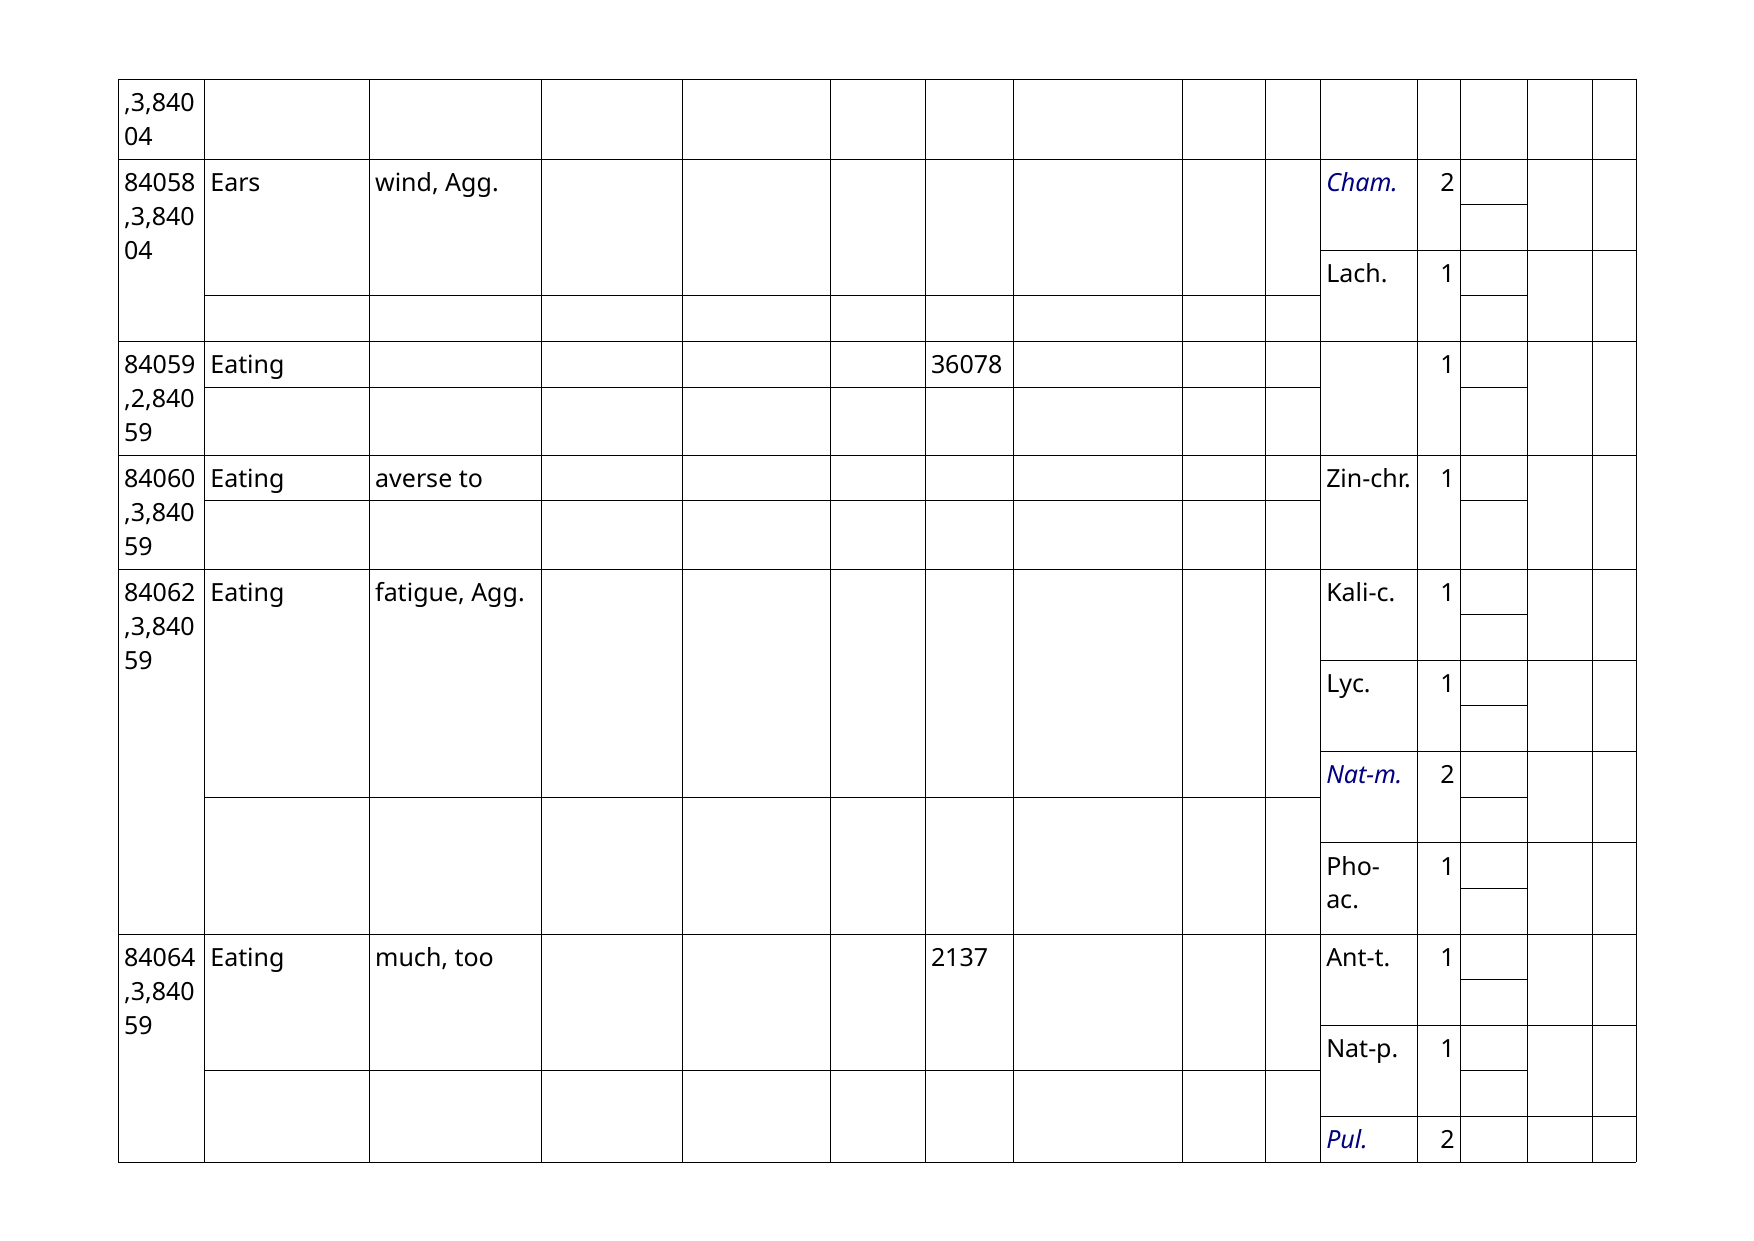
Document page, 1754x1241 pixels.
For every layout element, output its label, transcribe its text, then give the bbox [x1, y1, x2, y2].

table_cell 84064,3,84059 [119, 935, 204, 1162]
table_cell 2 [1418, 752, 1460, 842]
table_cell [926, 456, 1013, 500]
table_cell [1183, 1071, 1265, 1162]
table_cell [1461, 1026, 1527, 1070]
table_cell [831, 798, 925, 933]
table_cell [1461, 706, 1527, 751]
table_cell Eating [205, 935, 369, 1070]
table_cell [542, 388, 682, 455]
table_cell Eating [205, 342, 369, 387]
table_cell [370, 501, 541, 568]
table_cell averse to [370, 456, 541, 500]
table_cell [926, 80, 1013, 158]
table_cell [1266, 80, 1320, 158]
table_cell [1461, 160, 1527, 204]
table_cell [205, 1071, 369, 1162]
table_cell [1014, 342, 1182, 387]
table_cell 2 [1418, 1117, 1460, 1162]
table_cell [1461, 661, 1527, 705]
table_cell [1266, 456, 1320, 500]
table_cell [683, 160, 830, 295]
table_cell [1528, 251, 1592, 341]
table_cell wind, Agg. [370, 160, 541, 295]
table_cell [370, 80, 541, 158]
table_cell [683, 935, 830, 1070]
table_cell [926, 501, 1013, 568]
table_cell Eating [205, 456, 369, 500]
table_cell [1014, 501, 1182, 568]
table_cell [1321, 342, 1417, 455]
table_cell [683, 388, 830, 455]
table_cell [1014, 160, 1182, 295]
table_cell [542, 935, 682, 1070]
table_cell [926, 160, 1013, 295]
table_cell [1183, 456, 1265, 500]
table_cell [1461, 205, 1527, 250]
table_cell 84060,3,84059 [119, 456, 204, 568]
table_cell [205, 80, 369, 158]
table_cell [1593, 251, 1636, 341]
table_cell [370, 342, 541, 387]
table_cell [683, 1071, 830, 1162]
table_cell [926, 1071, 1013, 1162]
table_cell [1418, 80, 1460, 158]
table_cell [370, 296, 541, 341]
table_cell [831, 80, 925, 158]
table_cell [1014, 798, 1182, 933]
table_cell [1528, 570, 1592, 660]
table_cell [831, 570, 925, 797]
table_cell Kali-c. [1321, 570, 1417, 660]
table_cell [1014, 570, 1182, 797]
table_cell [1593, 342, 1636, 455]
table_cell [1183, 296, 1265, 341]
table_cell [831, 296, 925, 341]
table_cell [1461, 388, 1527, 455]
table_cell [1461, 843, 1527, 888]
table_cell [1593, 570, 1636, 660]
table_cell 1 [1418, 342, 1460, 455]
table_cell [1528, 935, 1592, 1025]
table_cell Nat-p. [1321, 1026, 1417, 1116]
table_cell [1461, 889, 1527, 933]
table_cell [205, 798, 369, 933]
table_cell [1593, 160, 1636, 250]
table_cell [205, 388, 369, 455]
table_cell [1461, 251, 1527, 295]
table_cell [1014, 1071, 1182, 1162]
table_cell [831, 501, 925, 568]
table_cell [683, 456, 830, 500]
table_cell [683, 342, 830, 387]
table_cell [1266, 798, 1320, 933]
table_cell [205, 296, 369, 341]
table_cell [1183, 160, 1265, 295]
table_cell [1183, 570, 1265, 797]
table_cell [831, 342, 925, 387]
table_cell [542, 1071, 682, 1162]
table_cell [1266, 570, 1320, 797]
table_cell [1183, 501, 1265, 568]
table_cell [1183, 935, 1265, 1070]
table_cell 84058,3,84004 [119, 160, 204, 341]
table_cell 2 [1418, 160, 1460, 250]
table_cell [1183, 798, 1265, 933]
table_cell Lach. [1321, 251, 1417, 341]
table_cell [1528, 160, 1592, 250]
table_cell Lyc. [1321, 661, 1417, 751]
table_cell 2137 [926, 935, 1013, 1070]
table_cell [1528, 661, 1592, 751]
table_cell [1593, 1117, 1636, 1162]
table_cell Zin-chr. [1321, 456, 1417, 568]
table_cell [1593, 661, 1636, 751]
table_cell Pul. [1321, 1117, 1417, 1162]
table_cell Ears [205, 160, 369, 295]
table_cell [1266, 935, 1320, 1070]
table_cell [1528, 1117, 1592, 1162]
table_cell [683, 570, 830, 797]
table_cell [1528, 80, 1592, 158]
table_cell [1461, 615, 1527, 660]
table_cell [926, 388, 1013, 455]
table_cell [1593, 843, 1636, 933]
table_cell [831, 935, 925, 1070]
table_cell Eating [205, 570, 369, 797]
table_cell [542, 80, 682, 158]
table_cell much, too [370, 935, 541, 1070]
table_cell [1528, 843, 1592, 933]
table_cell [683, 798, 830, 933]
table_cell [926, 798, 1013, 933]
table_cell [370, 1071, 541, 1162]
table_cell [1014, 296, 1182, 341]
table_cell Ant-t. [1321, 935, 1417, 1025]
table_cell [1593, 456, 1636, 568]
table_cell [683, 80, 830, 158]
table_cell [1461, 342, 1527, 387]
table_cell ,3,84004 [119, 80, 204, 158]
table_cell [1461, 296, 1527, 341]
table_cell [542, 160, 682, 295]
table_cell [831, 388, 925, 455]
table_cell [1593, 935, 1636, 1025]
table_cell 36078 [926, 342, 1013, 387]
table_cell [542, 570, 682, 797]
table_cell [1593, 80, 1636, 158]
table_cell 84059,2,84059 [119, 342, 204, 455]
table_cell [1528, 456, 1592, 568]
table_cell [1528, 1026, 1592, 1116]
table_cell [1461, 798, 1527, 842]
table_cell [370, 388, 541, 455]
table_cell [1461, 980, 1527, 1025]
table_cell [1266, 388, 1320, 455]
table_cell [831, 1071, 925, 1162]
table_cell [1461, 752, 1527, 797]
table_cell [1461, 1071, 1527, 1116]
table_cell [1528, 342, 1592, 455]
table_cell [1461, 456, 1527, 500]
table_cell [1461, 570, 1527, 614]
table_cell [683, 501, 830, 568]
table_cell 1 [1418, 935, 1460, 1025]
table_cell Pho-ac. [1321, 843, 1417, 933]
table_cell 1 [1418, 251, 1460, 341]
table_cell [926, 570, 1013, 797]
table_cell 1 [1418, 843, 1460, 933]
table_cell [1593, 752, 1636, 842]
table_cell [831, 160, 925, 295]
table_cell [1266, 160, 1320, 295]
table_cell [542, 342, 682, 387]
table_cell Nat-m. [1321, 752, 1417, 842]
table_cell [1014, 935, 1182, 1070]
table_cell [1183, 388, 1265, 455]
table_cell 1 [1418, 456, 1460, 568]
table_cell [1014, 456, 1182, 500]
table_cell [1528, 752, 1592, 842]
table_cell fatigue, Agg. [370, 570, 541, 797]
table_cell [205, 501, 369, 568]
table_cell [542, 296, 682, 341]
table_cell 1 [1418, 570, 1460, 660]
table_cell [542, 501, 682, 568]
table_cell [926, 296, 1013, 341]
table_cell [542, 798, 682, 933]
table_cell [1266, 1071, 1320, 1162]
table_cell [1266, 296, 1320, 341]
table_cell [370, 798, 541, 933]
table_cell 84062,3,84059 [119, 570, 204, 933]
table_cell 1 [1418, 1026, 1460, 1116]
table_cell [1183, 80, 1265, 158]
table_cell Cham. [1321, 160, 1417, 250]
table_cell [1183, 342, 1265, 387]
table_cell [1461, 80, 1527, 158]
table_cell [1321, 80, 1417, 158]
table_cell [1266, 501, 1320, 568]
table_cell [1593, 1026, 1636, 1116]
table_cell [1014, 388, 1182, 455]
table_cell [1266, 342, 1320, 387]
table_cell [1014, 80, 1182, 158]
table_cell [542, 456, 682, 500]
table_cell [1461, 501, 1527, 568]
table_cell [683, 296, 830, 341]
table_cell [1461, 1117, 1527, 1162]
table_cell 1 [1418, 661, 1460, 751]
table_cell [831, 456, 925, 500]
table_cell [1461, 935, 1527, 979]
